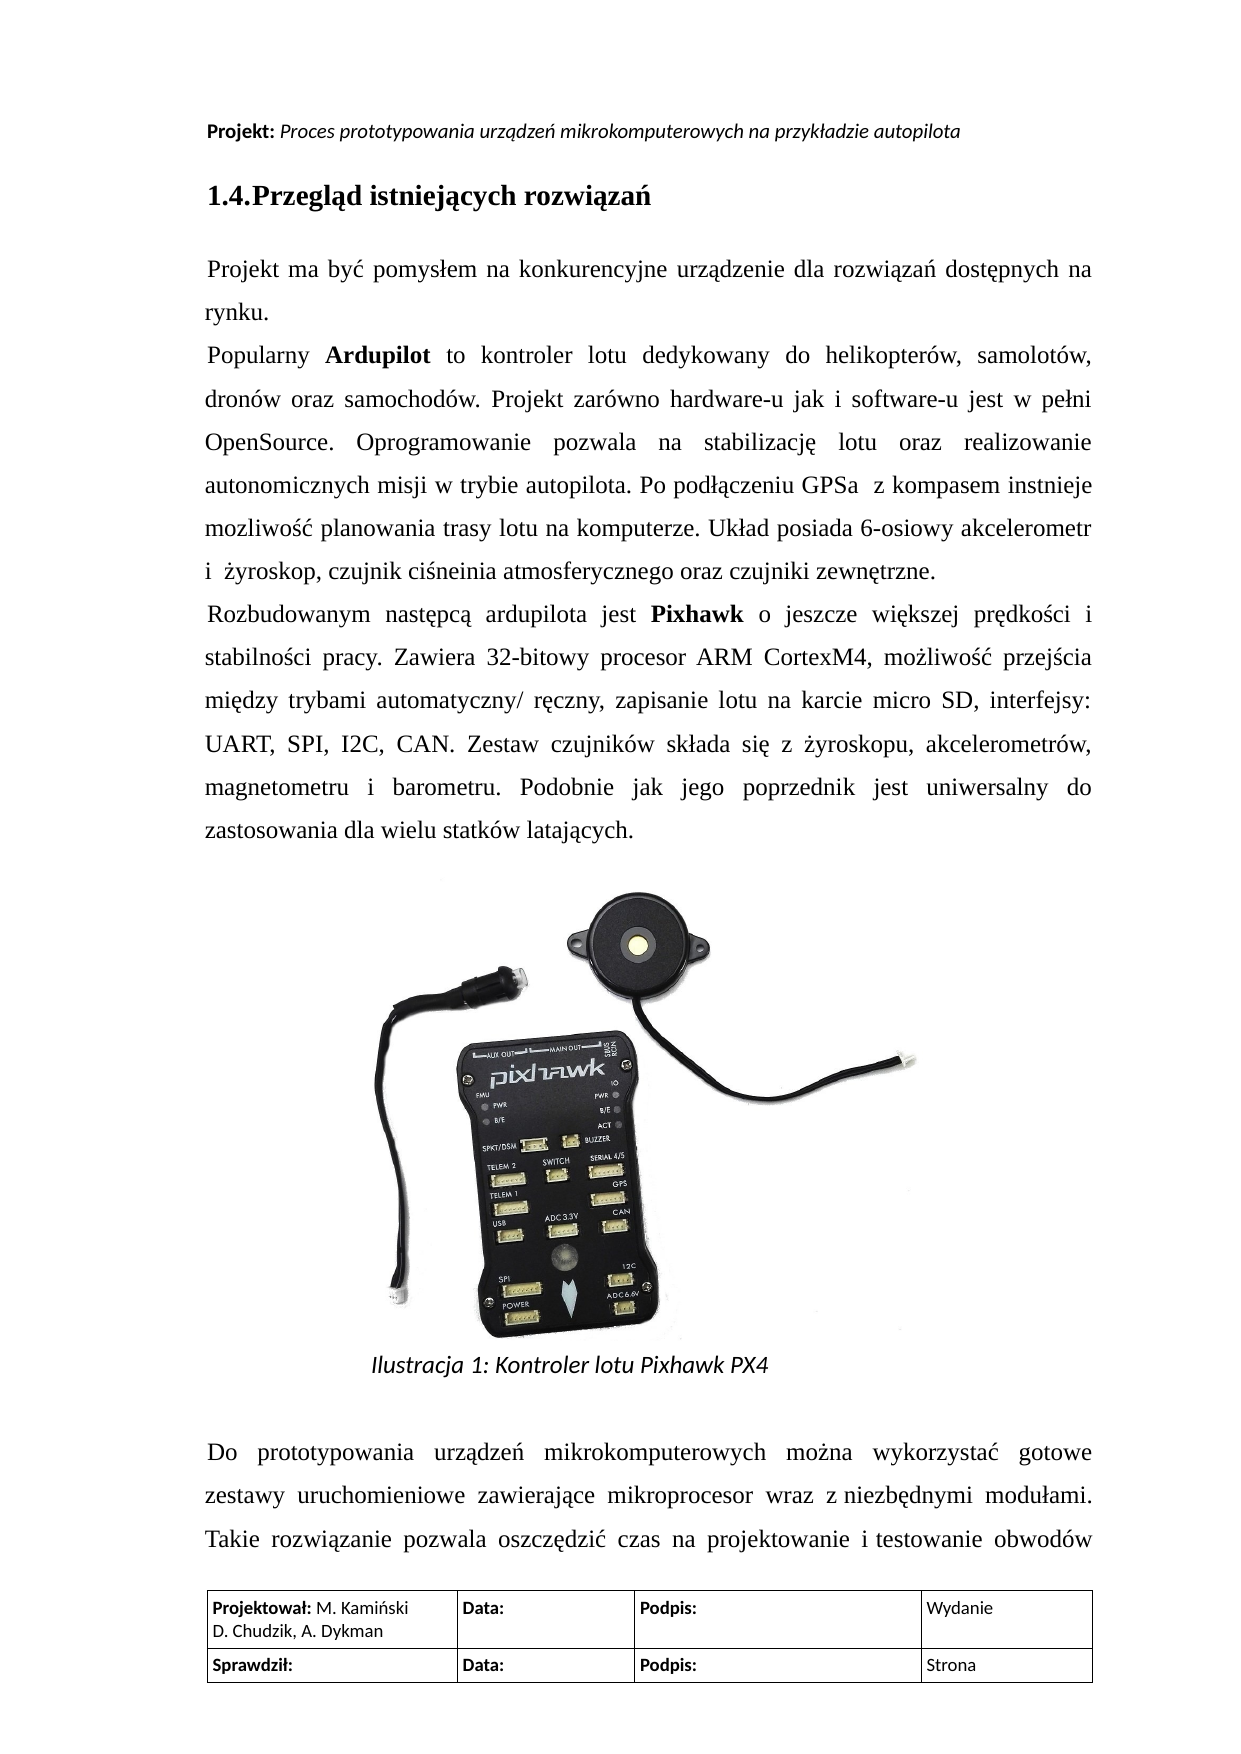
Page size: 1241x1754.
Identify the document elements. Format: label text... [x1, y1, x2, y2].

text Ilustracja 1: Kontroler lotu Pixhawk PX4 [371, 1341, 928, 1380]
text Popularny Ardupilot to kontroler lotu dedykowany do helikopterów, samolotów, dronów oraz samochodów. Projekt zarówno hardware-u jak i software-u jest w pełni OpenSource. Oprogramowanie pozwala na stabilizację lotu oraz realizowanie autonomicznych misji w trybie autopilota. Po podłączeniu GPSa z kompasem instnieje mozliwość planowania trasy lotu na komputerze. Układ posiada 6-osiowy akcelerometr i żyroskop, czujnik ciśneinia atmosferycznego oraz czujniki zewnętrzne. [204, 341, 1092, 585]
text Projekt ma być pomysłem na konkurencyjne urządzenie dla rozwiązań dostępnych na rynku. [204, 254, 1092, 326]
subtitle Przegląd istniejących rozwiązań [207, 178, 1092, 211]
text Rozbudowanym następcą ardupilota jest Pixhawk o jeszcze większej prędkości i stabilności pracy. Zawiera 32-bitowy procesor ARM CortexM4, możliwość przejścia między trybami automatyczny/ ręczny, zapisanie lotu na karcie micro SD, interfejsy: UART, SPI, I2C, CAN. Zestaw czujników składa się z żyroskopu, akcelerometrów, magnetometru i barometru. Podobnie jak jego poprzednik jest uniwersalny do zastosowania dla wielu statków latających. [204, 599, 1092, 844]
picture [370, 870, 929, 1341]
text Do prototypowania urządzeń mikrokomputerowych można wykorzystać gotowe zestawy uruchomieniowe zawierające mikroprocesor wraz z niezbędnymi modułami. Takie rozwiązanie pozwala oszczędzić czas na projektowanie i testowanie obwodów [204, 1437, 1092, 1552]
